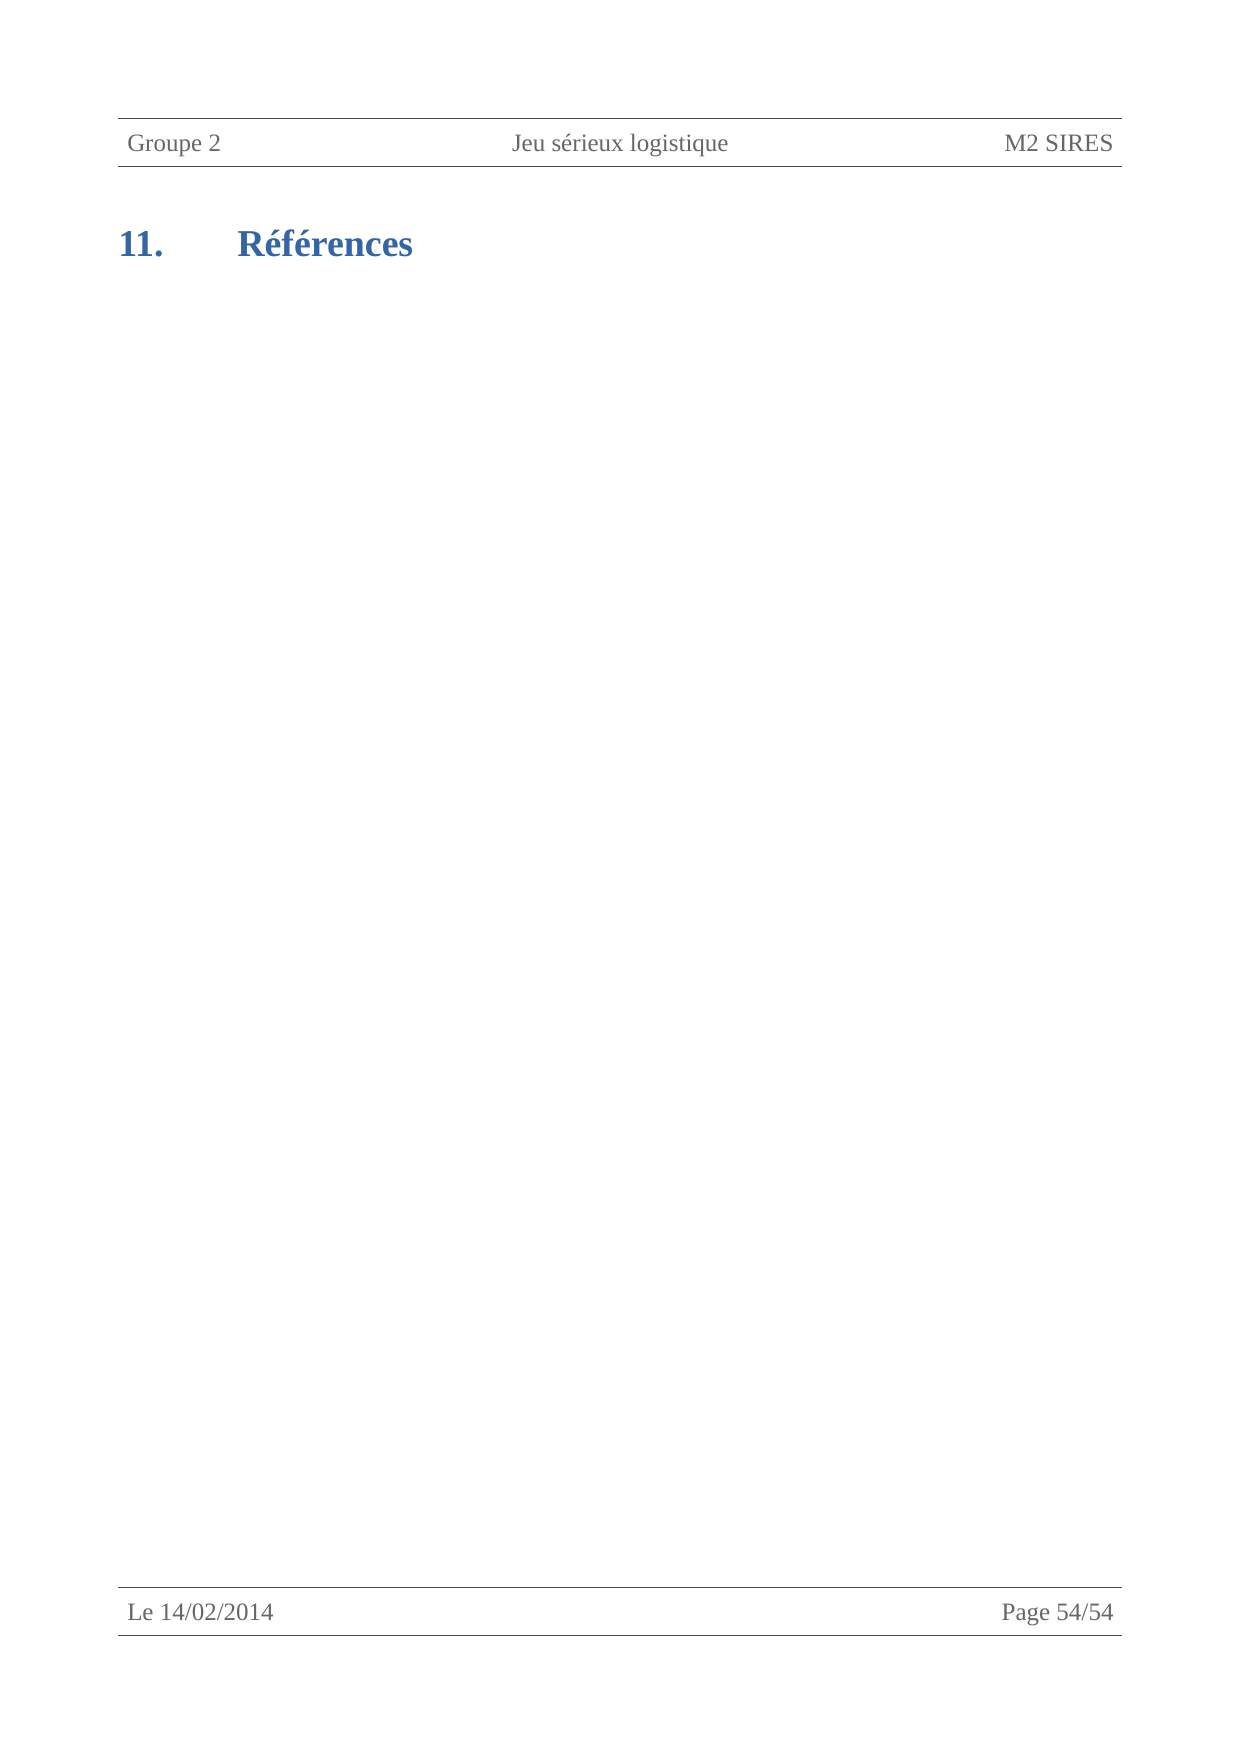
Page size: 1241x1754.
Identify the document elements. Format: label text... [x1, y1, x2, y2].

subtitle Références [118, 221, 1122, 265]
